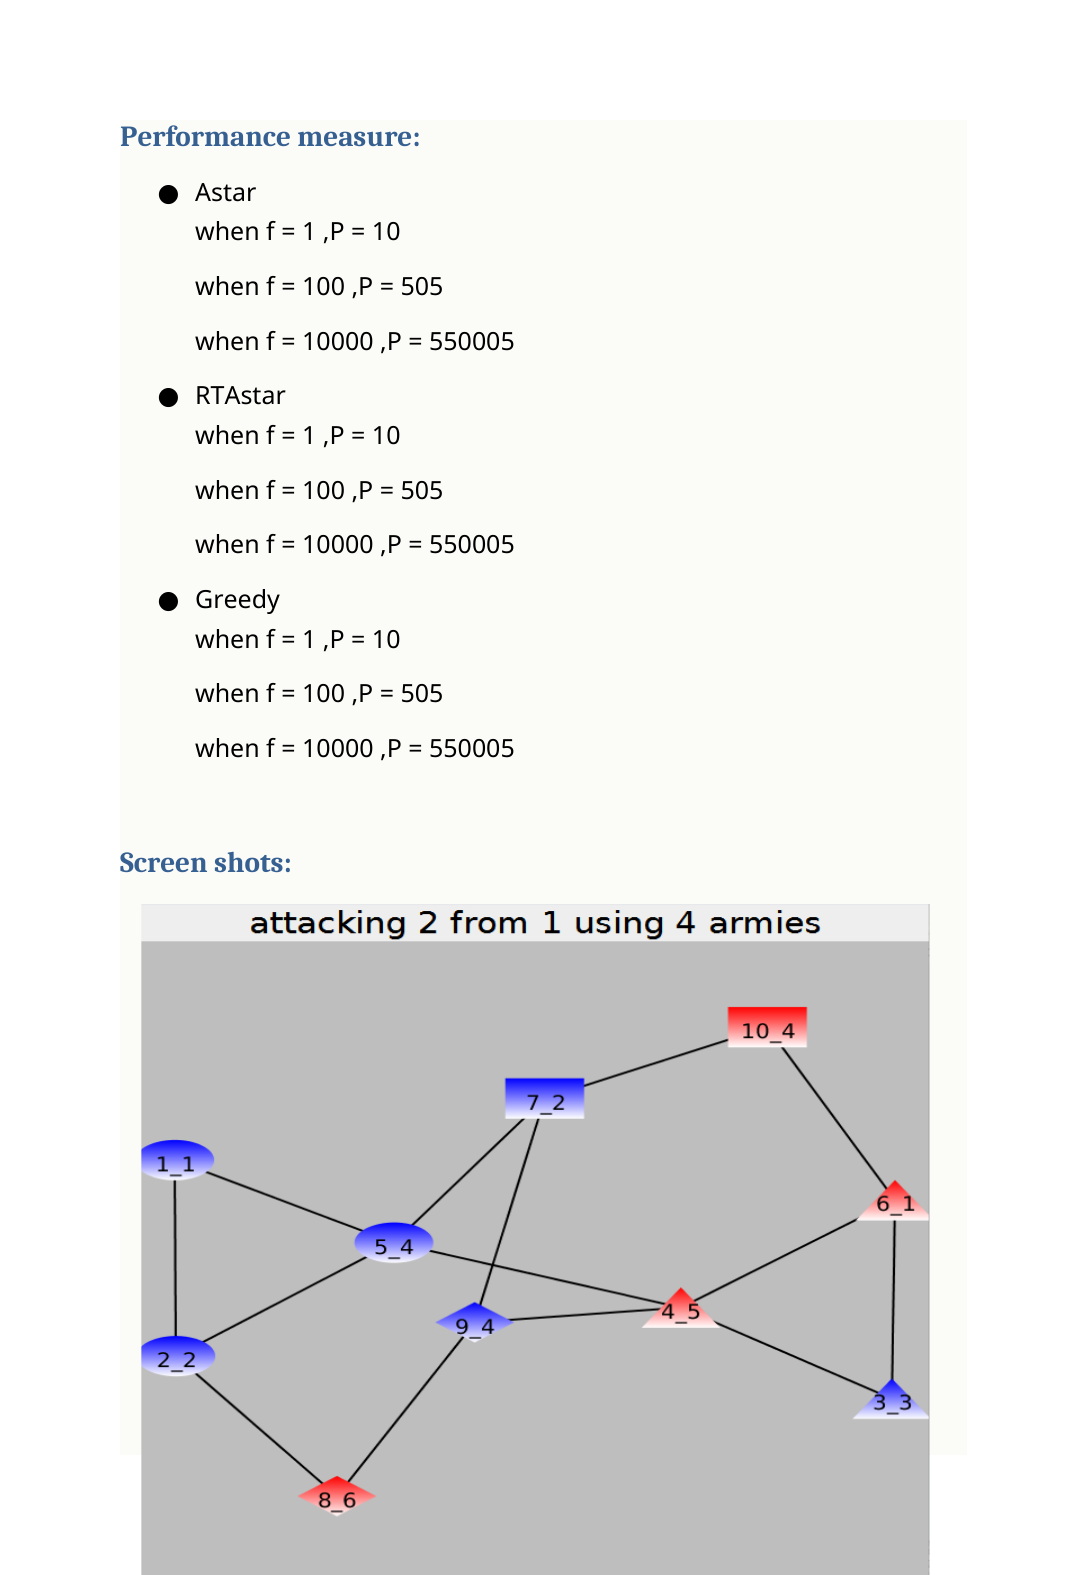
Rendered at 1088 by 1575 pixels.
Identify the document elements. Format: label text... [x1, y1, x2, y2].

text when f = 100 ,P = 505 [195, 676, 967, 710]
list Astar [157, 174, 967, 208]
text when f = 1 ,P = 10 [195, 417, 967, 451]
text when f = 100 ,P = 505 [195, 268, 967, 302]
text when f = 1 ,P = 10 [195, 621, 967, 655]
list Greedy [157, 582, 967, 616]
list RTAstar [157, 378, 967, 412]
text when f = 10000 ,P = 550005 [195, 527, 967, 561]
text when f = 100 ,P = 505 [195, 472, 967, 506]
picture [141, 904, 930, 1575]
subtitle Screen shots: [120, 846, 967, 879]
subtitle Performance measure: [120, 120, 967, 153]
text when f = 1 ,P = 10 [195, 213, 967, 248]
text when f = 10000 ,P = 550005 [195, 731, 967, 765]
text when f = 10000 ,P = 550005 [195, 323, 967, 357]
